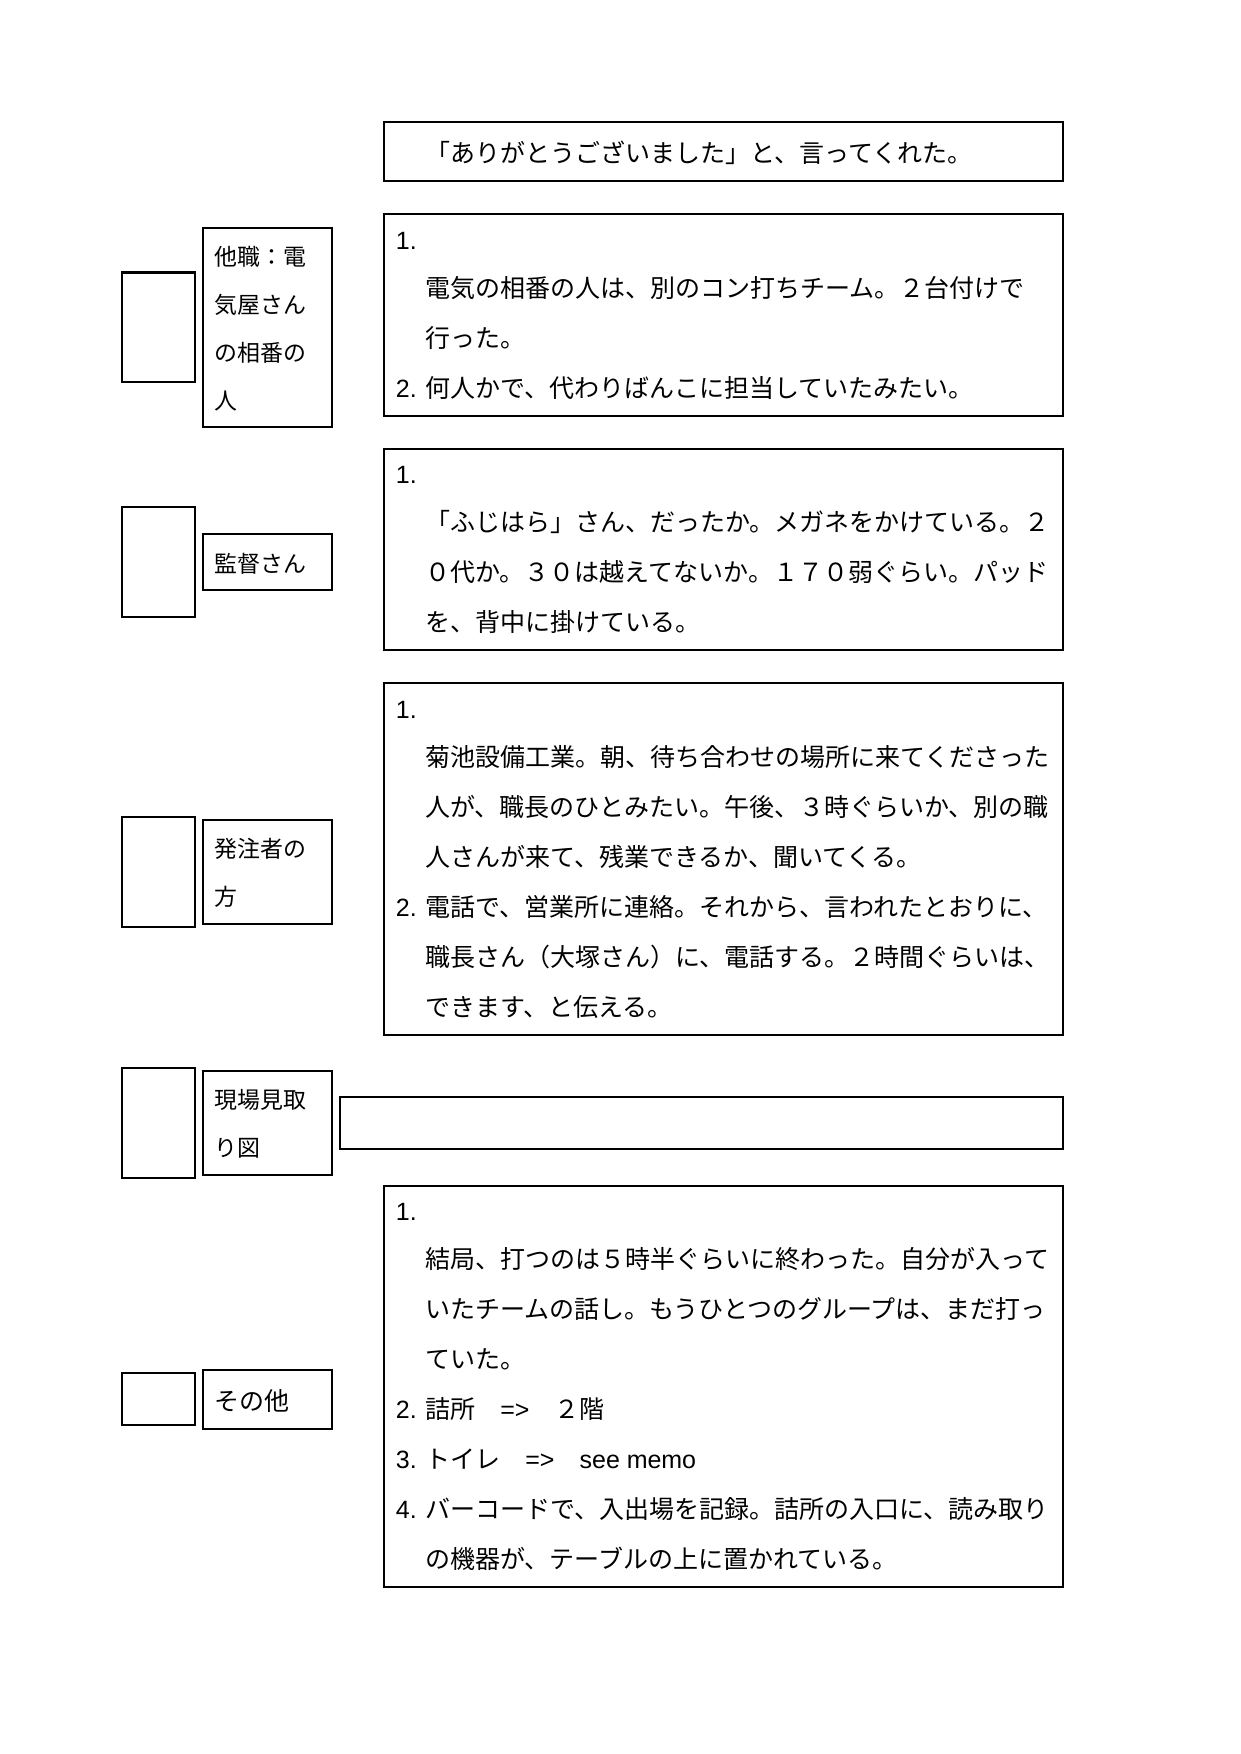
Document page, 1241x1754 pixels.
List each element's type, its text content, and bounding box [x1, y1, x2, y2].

table_cell [199, 118, 336, 210]
table_cell その他 [199, 1182, 336, 1616]
table_cell [118, 210, 199, 445]
table_cell [118, 445, 199, 679]
table_cell 発注者の方 [199, 679, 336, 1064]
table_cell 監督さん [199, 445, 336, 679]
table_cell [118, 1182, 199, 1616]
table_cell 電気の相番の人は、別のコン打ちチーム。２台付けで行った。 何人かで、代わりばんこに担当していたみたい。 [336, 210, 1067, 445]
table_cell [336, 1064, 1067, 1182]
table_cell 「ふじはら」さん、だったか。メガネをかけている。２０代か。３０は越えてないか。１７０弱ぐらい。パッドを、背中に掛けている。 [336, 445, 1067, 679]
table_cell 「ありがとうございました」と、言ってくれた。 [336, 118, 1067, 210]
table_cell [118, 118, 199, 210]
table_cell 結局、打つのは５時半ぐらいに終わった。自分が入っていたチームの話し。もうひとつのグループは、まだ打っていた。 詰所 => ２階 トイレ => see memo バーコードで、入出場を記録。詰所の入口に、読み取りの機器が、テーブルの上に置かれている。 [336, 1182, 1067, 1616]
table_cell 菊池設備工業。朝、待ち合わせの場所に来てくださった人が、職長のひとみたい。午後、３時ぐらいか、別の職人さんが来て、残業できるか、聞いてくる。 電話で、営業所に連絡。それから、言われたとおりに、職長さん（大塚さん）に、電話する。２時間ぐらいは、できます、と伝える。 [336, 679, 1067, 1064]
table_cell [118, 679, 199, 1064]
table_cell 現場見取り図 [199, 1064, 336, 1182]
table_cell 他職：電気屋さんの相番の人 [199, 210, 336, 445]
table_cell [118, 1064, 199, 1182]
